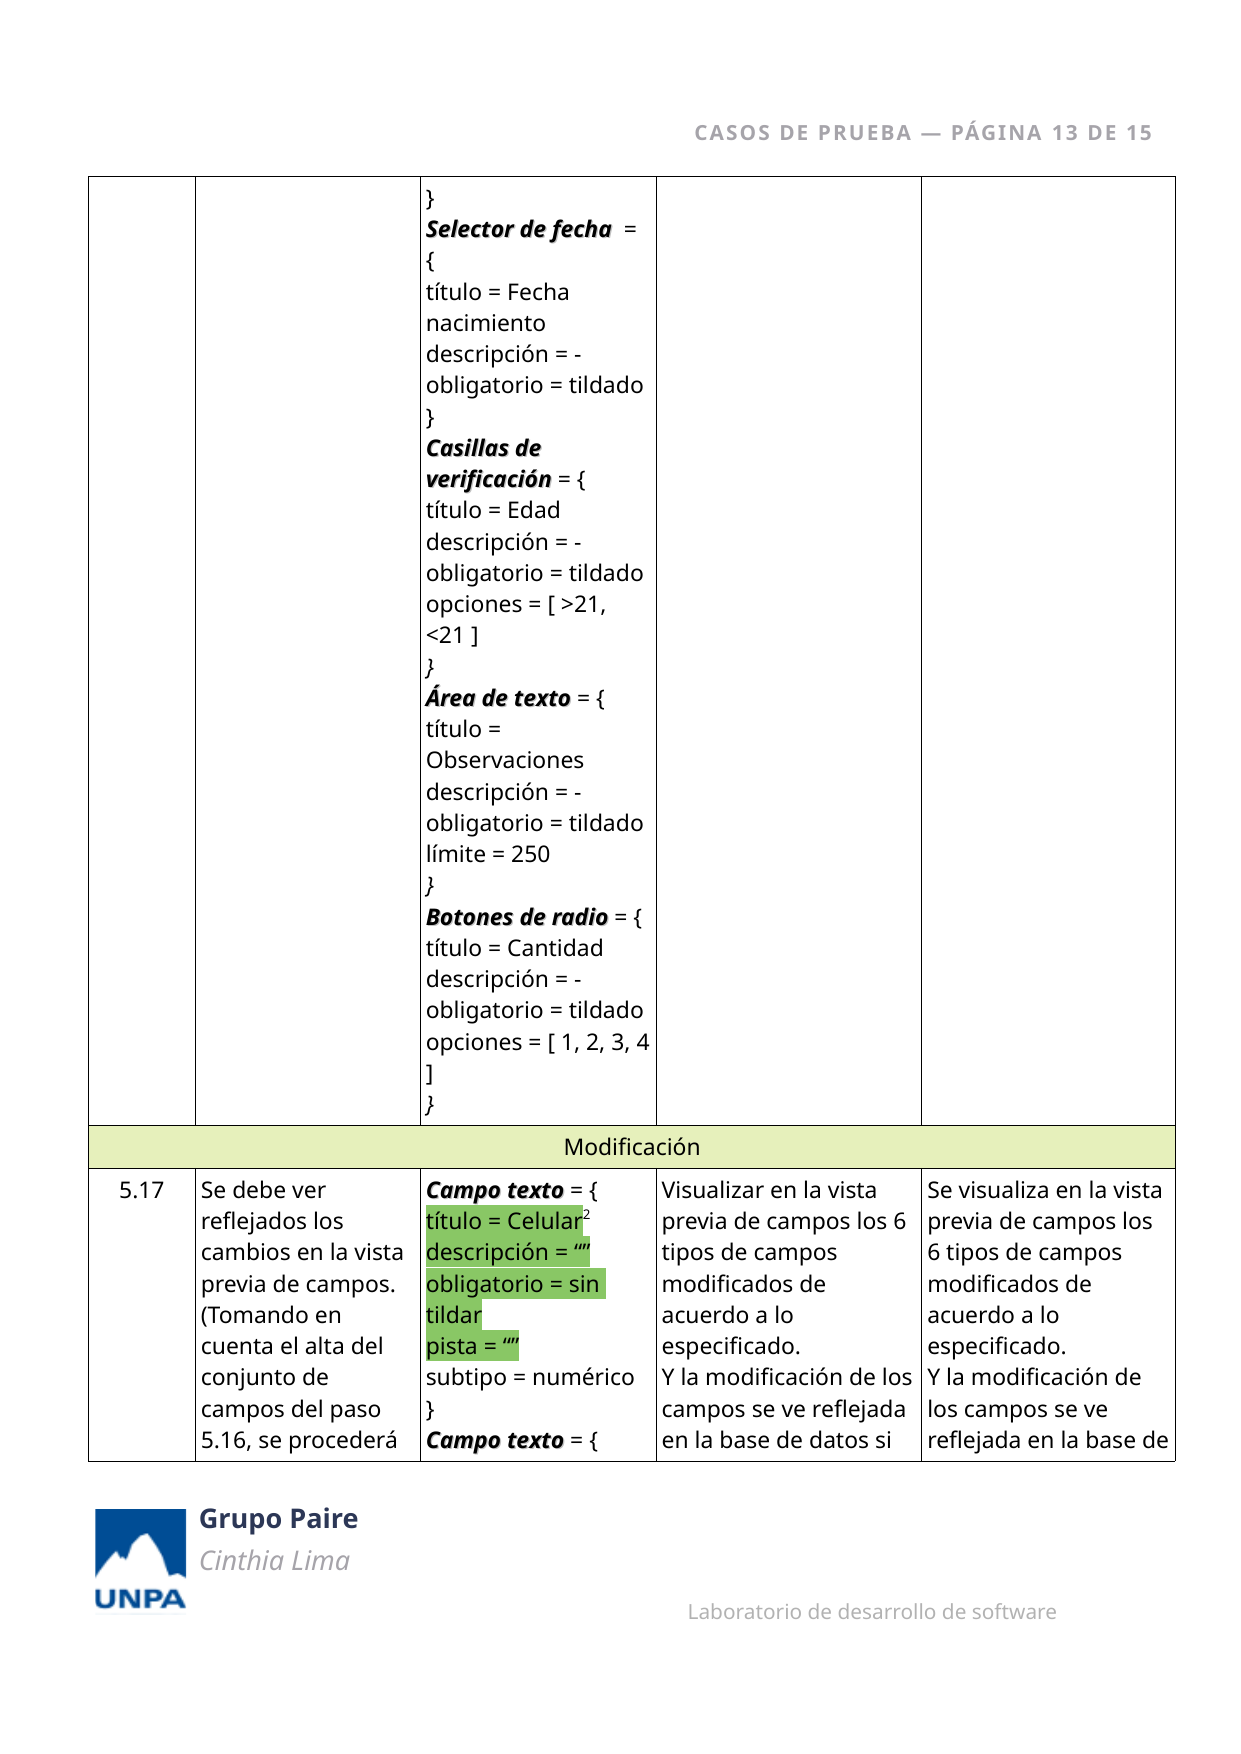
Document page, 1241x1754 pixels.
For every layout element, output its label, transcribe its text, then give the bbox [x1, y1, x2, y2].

table_cell [89, 177, 195, 1125]
table_cell Se debe ver reflejados los cambios en la vista previa de campos. (Tomando en cuenta el alta del conjunto de campos del paso 5.16, se procederá [196, 1169, 420, 1461]
table_cell Se visualiza en la vista previa de campos los 6 tipos de campos modificados de acuerdo a lo especificado. Y la modificación de los campos se ve reflejada en la base de [922, 1169, 1175, 1461]
table_cell [922, 177, 1175, 1125]
table_cell Campo texto = { título = Celular2 descripción = “” obligatorio = sin tildar pista = “” subtipo = numérico } Campo texto = { [421, 1169, 656, 1461]
table_cell } Selector de fecha = { título = Fecha nacimiento descripción = - obligatorio = tildado } Casillas de verificación = { título = Edad descripción = - obligatorio = tildado opciones = [ >21, <21 ] } Área de texto = { título = Observaciones descripción = - obligatorio = tildado límite = 250 } Botones de radio = { título = Cantidad descripción = - obligatorio = tildado opciones = [ 1, 2, 3, 4 ] } [421, 177, 656, 1125]
table_cell 5.17 [89, 1169, 195, 1461]
table_cell [657, 177, 921, 1125]
table_cell Visualizar en la vista previa de campos los 6 tipos de campos modificados de acuerdo a lo especificado. Y la modificación de los campos se ve reflejada en la base de datos si [657, 1169, 921, 1461]
table_cell [196, 177, 420, 1125]
table_cell Modificación [89, 1126, 1175, 1168]
picture [95, 1509, 187, 1615]
